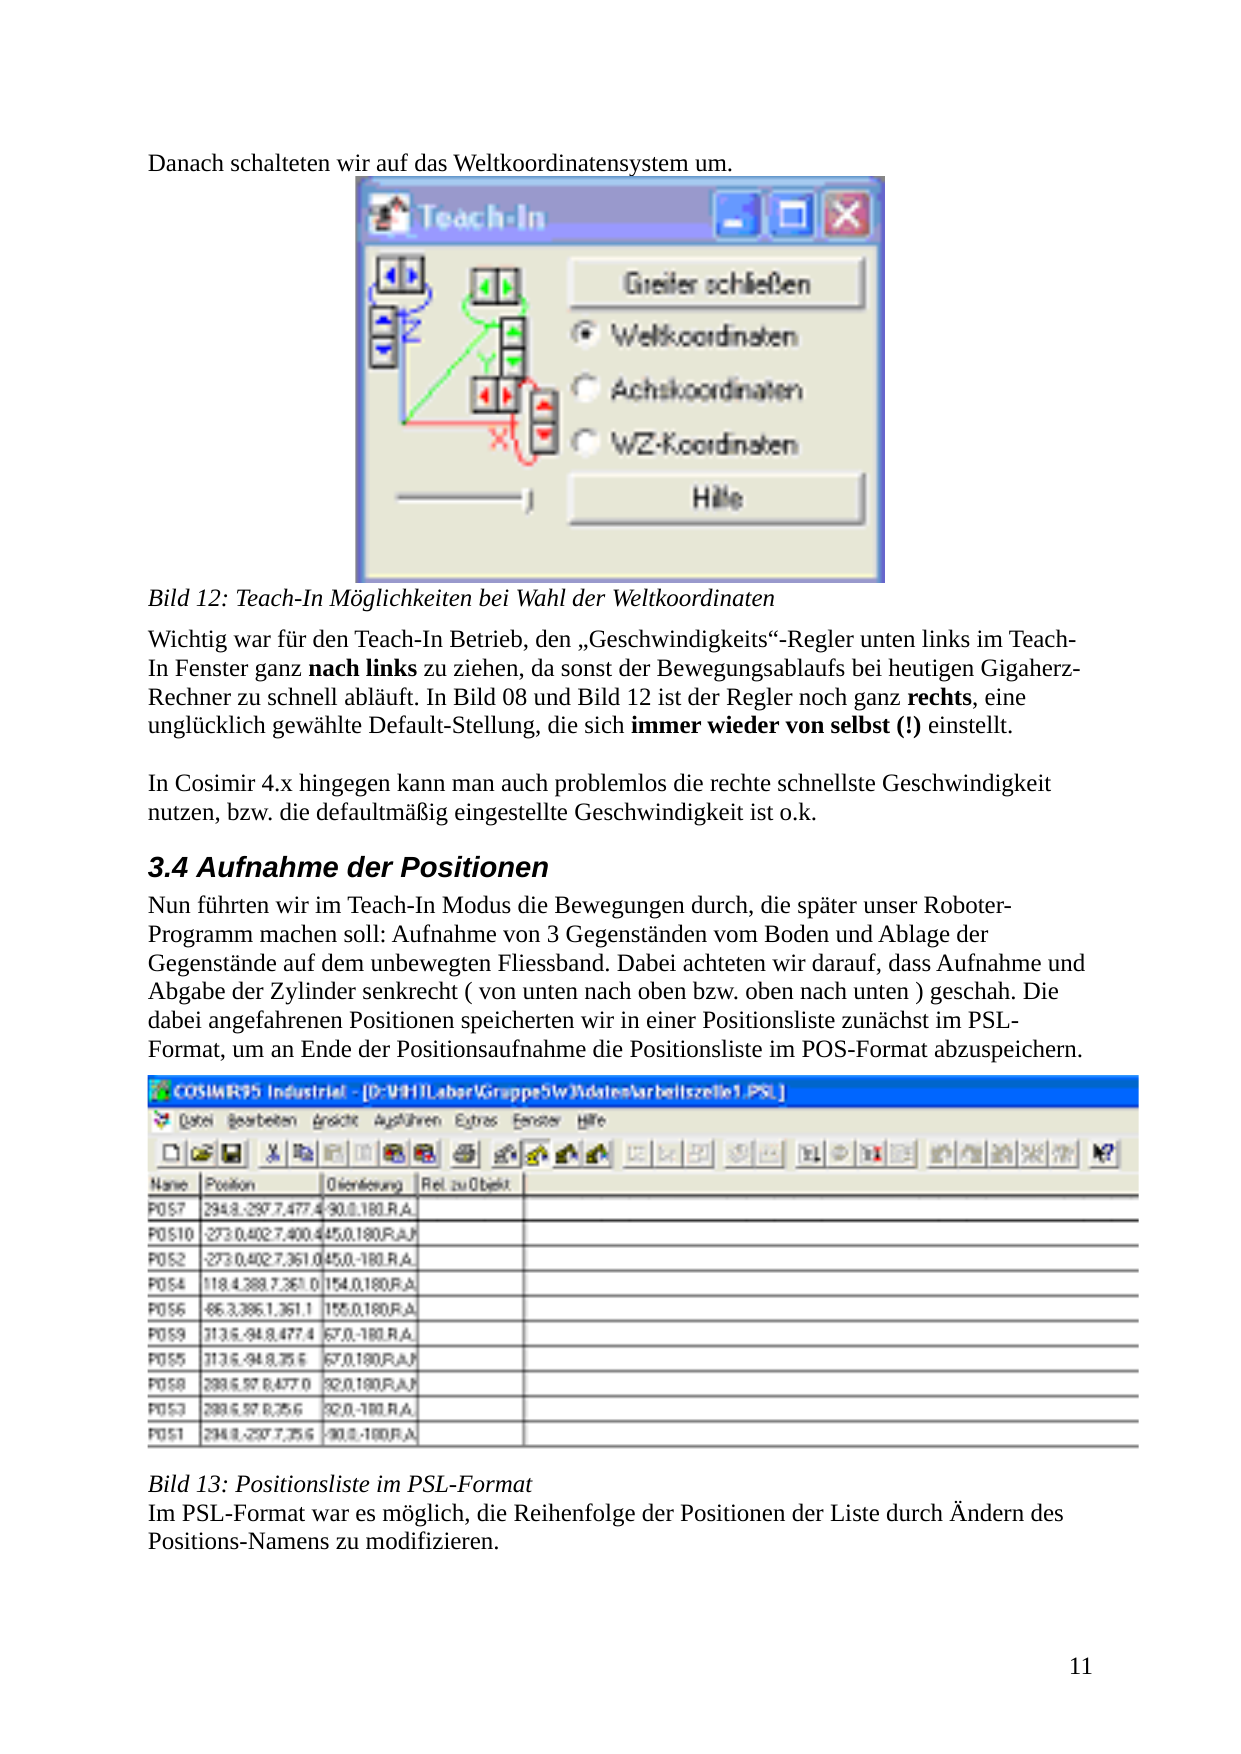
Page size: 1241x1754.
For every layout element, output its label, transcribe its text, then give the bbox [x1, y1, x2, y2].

subtitle 3.4 Aufnahme der Positionen [148, 850, 1093, 884]
text Nun führten wir im Teach-In Modus die Bewegungen durch, die später unser Roboter-Programm machen soll: Aufnahme von 3 Gegenständen vom Boden und Ablage der Gegenstände auf dem unbewegten Fliessband. Dabei achteten wir darauf, dass Aufnahme und Abgabe der Zylinder senkrecht ( von unten nach oben bzw. oben nach unten ) geschah. Die dabei angefahrenen Positionen speicherten wir in einer Positionsliste zunächst im PSL-Format, um an Ende der Positionsaufnahme die Positionsliste im POS-Format abzuspeichern. [148, 890, 1093, 1063]
picture [147, 1075, 1139, 1457]
text Danach schalteten wir auf das Weltkoordinatensystem um. [148, 148, 1093, 176]
text Bild 13: Positionsliste im PSL-Format [148, 1469, 1093, 1498]
picture [355, 176, 885, 583]
text Bild 12: Teach-In Möglichkeiten bei Wahl der Weltkoordinaten [148, 583, 1093, 612]
text In Cosimir 4.x hingegen kann man auch problemlos die rechte schnellste Geschwindigkeit nutzen, bzw. die defaultmäßig eingestellte Geschwindigkeit ist o.k. [148, 768, 1093, 825]
text Wichtig war für den Teach-In Betrieb, den „Geschwindigkeits“-Regler unten links im Teach-In Fenster ganz nach links zu ziehen, da sonst der Bewegungsablaufs bei heutigen Gigaherz-Rechner zu schnell abläuft. In Bild 08 und Bild 12 ist der Regler noch ganz rechts, eine unglücklich gewählte Default-Stellung, die sich immer wieder von selbst (!) einstellt. [148, 624, 1093, 739]
text Im PSL-Format war es möglich, die Reihenfolge der Positionen der Liste durch Ändern des Positions-Namens zu modifizieren. [148, 1498, 1093, 1555]
